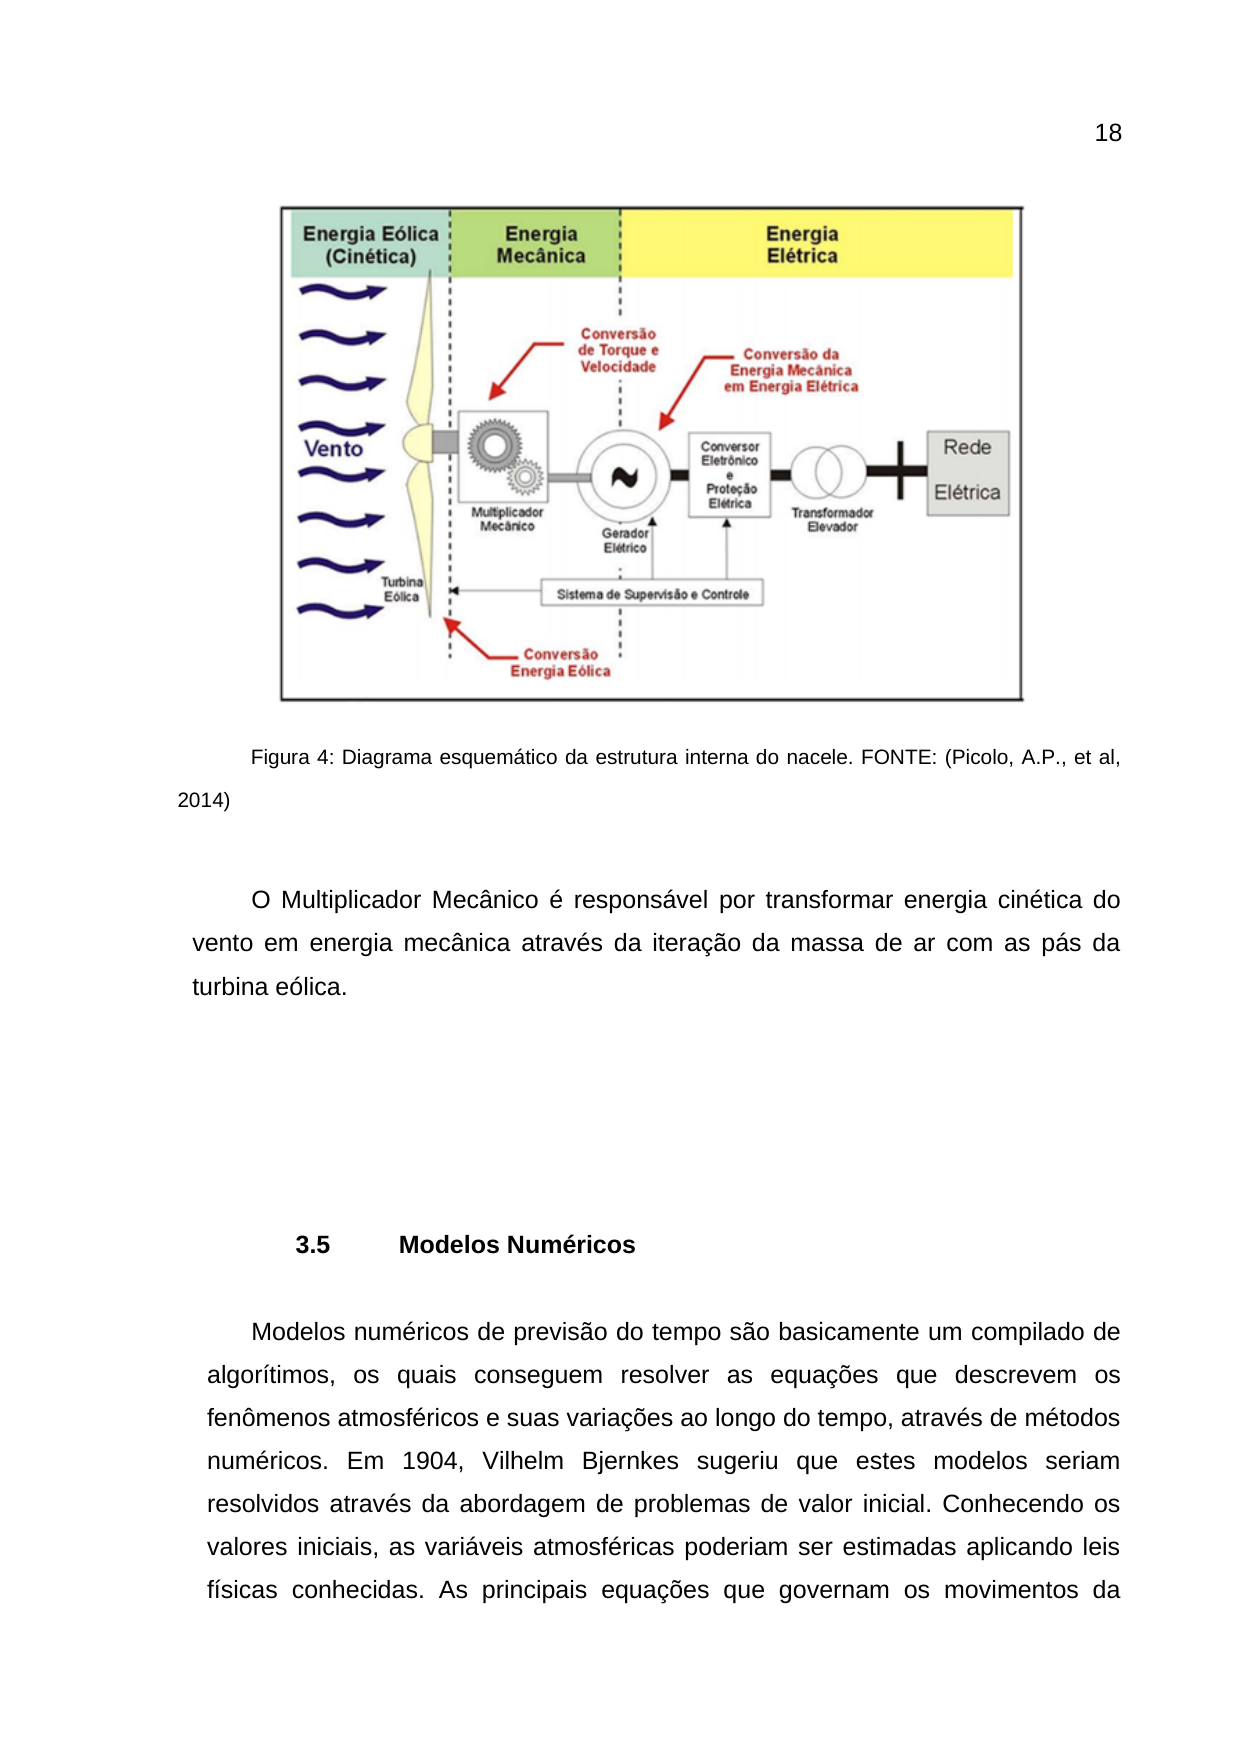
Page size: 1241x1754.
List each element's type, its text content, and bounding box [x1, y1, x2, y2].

picture [274, 204, 1025, 706]
text Modelos numéricos de previsão do tempo são basicamente um compilado de algorítimos, os quais conseguem resolver as equações que descrevem os fenômenos atmosféricos e suas variações ao longo do tempo, através de métodos numéricos. Em 1904, Vilhelm Bjernkes sugeriu que estes modelos seriam resolvidos através da abordagem de problemas de valor inicial. Conhecendo os valores iniciais, as variáveis atmosféricas poderiam ser estimadas aplicando leis físicas conhecidas. As principais equações que governam os movimentos da [207, 1316, 1122, 1604]
subtitle Modelos Numéricos [207, 1230, 1122, 1259]
text O Multiplicador Mecânico é responsável por transformar energia cinética do vento em energia mecânica através da iteração da massa de ar com as pás da turbina eólica. [177, 885, 1122, 1000]
text Figura 4: Diagrama esquemático da estrutura interna do nacele. FONTE: (Picolo, A.P., et al, 2014) [177, 252, 1122, 812]
